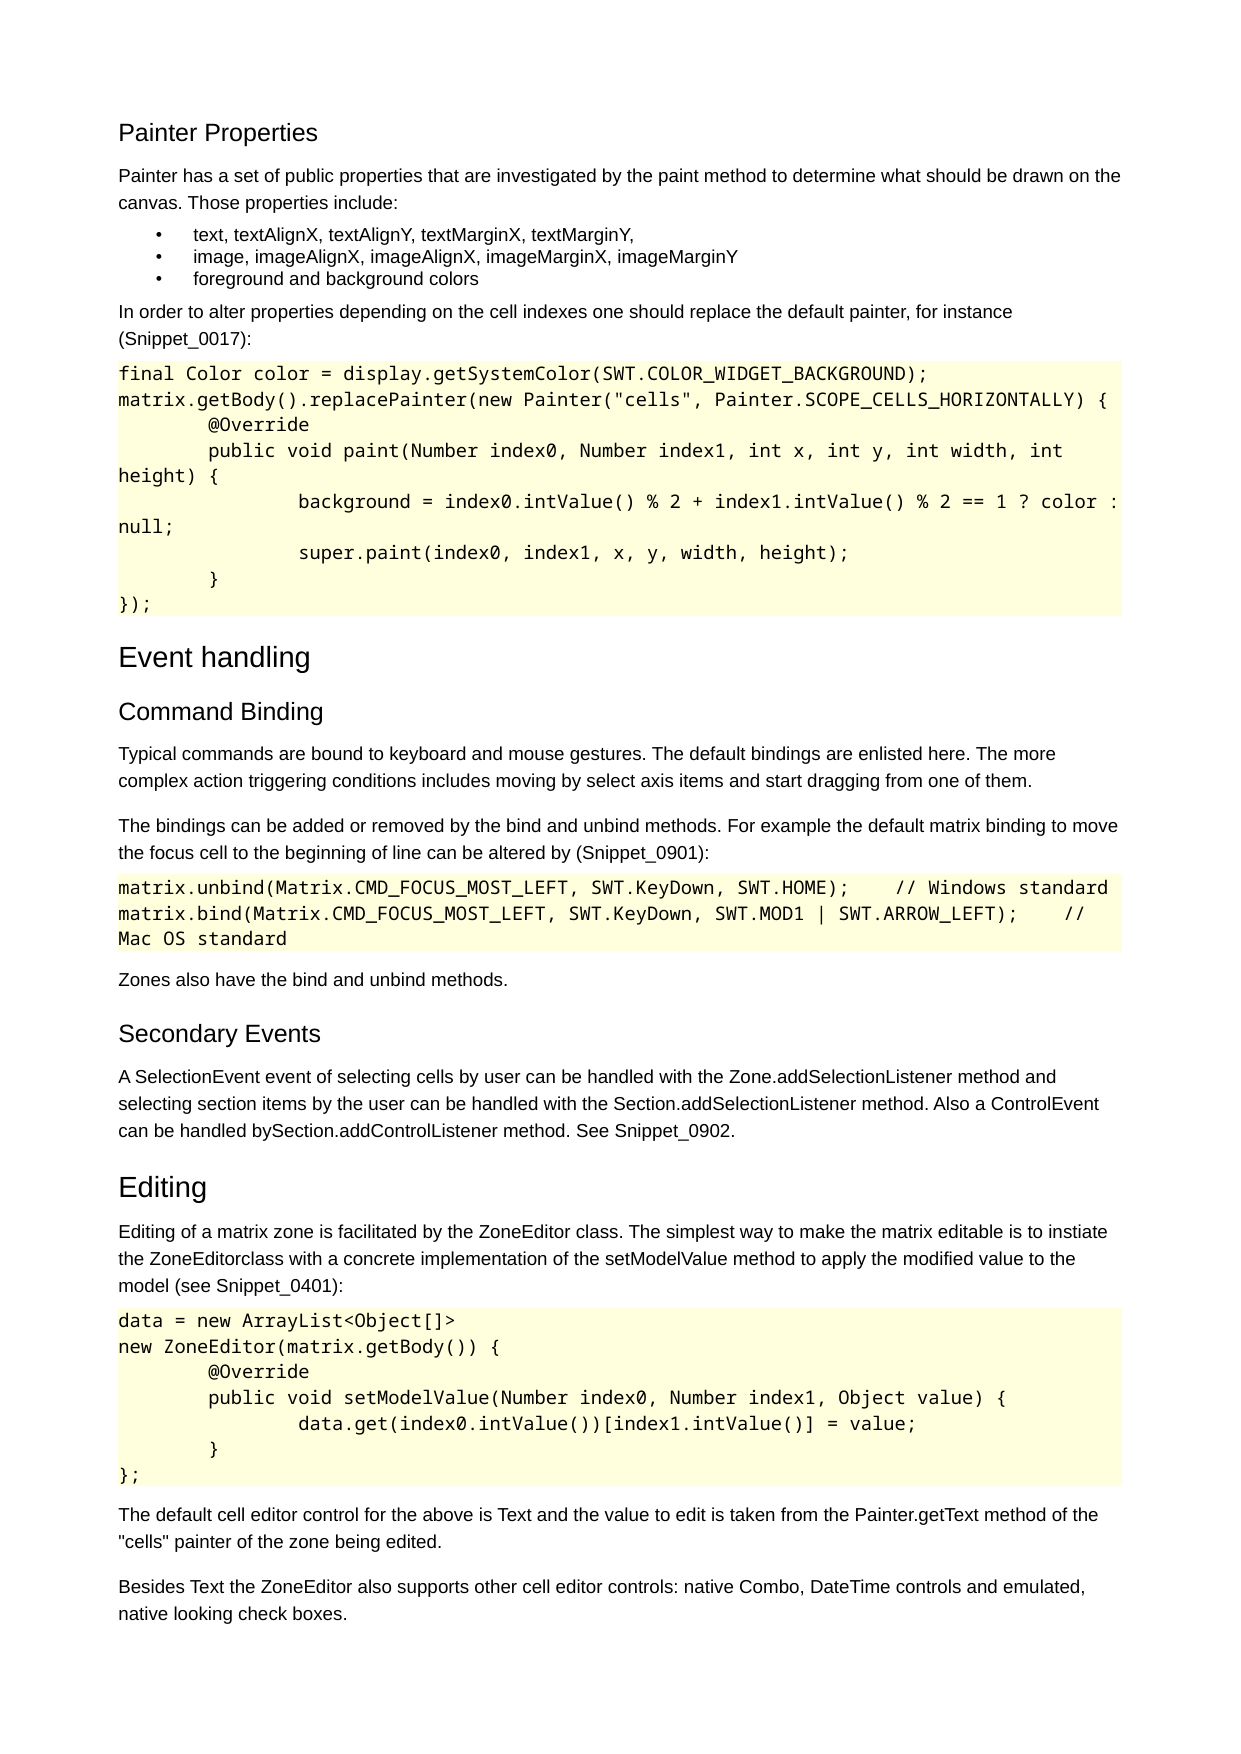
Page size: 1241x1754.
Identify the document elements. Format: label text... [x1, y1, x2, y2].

list text, textAlignX, textAlignY, textMarginX, textMarginY, [156, 224, 1122, 246]
text Typical commands are bound to keyboard and mouse gestures. The default bindings are enlisted here. The more complex action triggering conditions includes moving by select axis items and start dragging from one of them. [118, 743, 1122, 792]
text final Color color = display.getSystemColor(SWT.COLOR_WIDGET_BACKGROUND); matrix.getBody().replacePainter(new Painter("cells", Painter.SCOPE_CELLS_HORIZONTALLY) { @Override public void paint(Number index0, Number index1, int x, int y, int width, int height) { background = index0.intValue() % 2 + index1.intValue() % 2 == 1 ? color : null; super.paint(index0, index1, x, y, width, height); } }); [118, 361, 1122, 616]
text Painter has a set of public properties that are investigated by the paint method to determine what should be drawn on the canvas. Those properties include: [118, 164, 1122, 213]
text In order to alter properties depending on the cell indexes one should replace the default painter, for instance (Snippet_0017): [118, 301, 1122, 349]
text A SelectionEvent event of selecting cells by user can be handled with the Zone.addSelectionListener method and selecting section items by the user can be handled with the Section.addSelectionListener method. Also a ControlEvent can be handled bySection.addControlListener method. See Snippet_0902. [118, 1066, 1122, 1141]
text data = new ArrayList<Object[]> new ZoneEditor(matrix.getBody()) { @Override public void setModelValue(Number index0, Number index1, Object value) { data.get(index0.intValue())[index1.intValue()] = value; } }; [118, 1308, 1122, 1486]
text Besides Text the ZoneEditor also supports other cell editor controls: native Combo, DateTime controls and emulated, native looking check boxes. [118, 1576, 1122, 1624]
subtitle Command Binding [118, 697, 1122, 726]
subtitle Editing [118, 1170, 1122, 1203]
list foreground and background colors [156, 268, 1122, 289]
list image, imageAlignX, imageAlignX, imageMarginX, imageMarginY [156, 246, 1122, 268]
text The default cell editor control for the above is Text and the value to edit is taken from the Painter.getText method of the "cells" painter of the zone being edited. [118, 1504, 1122, 1552]
subtitle Event handling [118, 639, 1122, 673]
subtitle Secondary Events [118, 1019, 1122, 1048]
text Editing of a matrix zone is facilitated by the ZoneEditor class. The simplest way to make the matrix editable is to instiate the ZoneEditorclass with a concrete implementation of the setModelValue method to apply the modified value to the model (see Snippet_0401): [118, 1221, 1122, 1296]
subtitle Painter Properties [118, 118, 1122, 147]
text The bindings can be added or removed by the bind and unbind methods. For example the default matrix binding to move the focus cell to the beginning of line can be altered by (Snippet_0901): [118, 815, 1122, 863]
text Zones also have the bind and unbind methods. [118, 969, 1122, 990]
text matrix.unbind(Matrix.CMD_FOCUS_MOST_LEFT, SWT.KeyDown, SWT.HOME); // Windows standard matrix.bind(Matrix.CMD_FOCUS_MOST_LEFT, SWT.KeyDown, SWT.MOD1 | SWT.ARROW_LEFT); // Mac OS standard [118, 874, 1122, 951]
